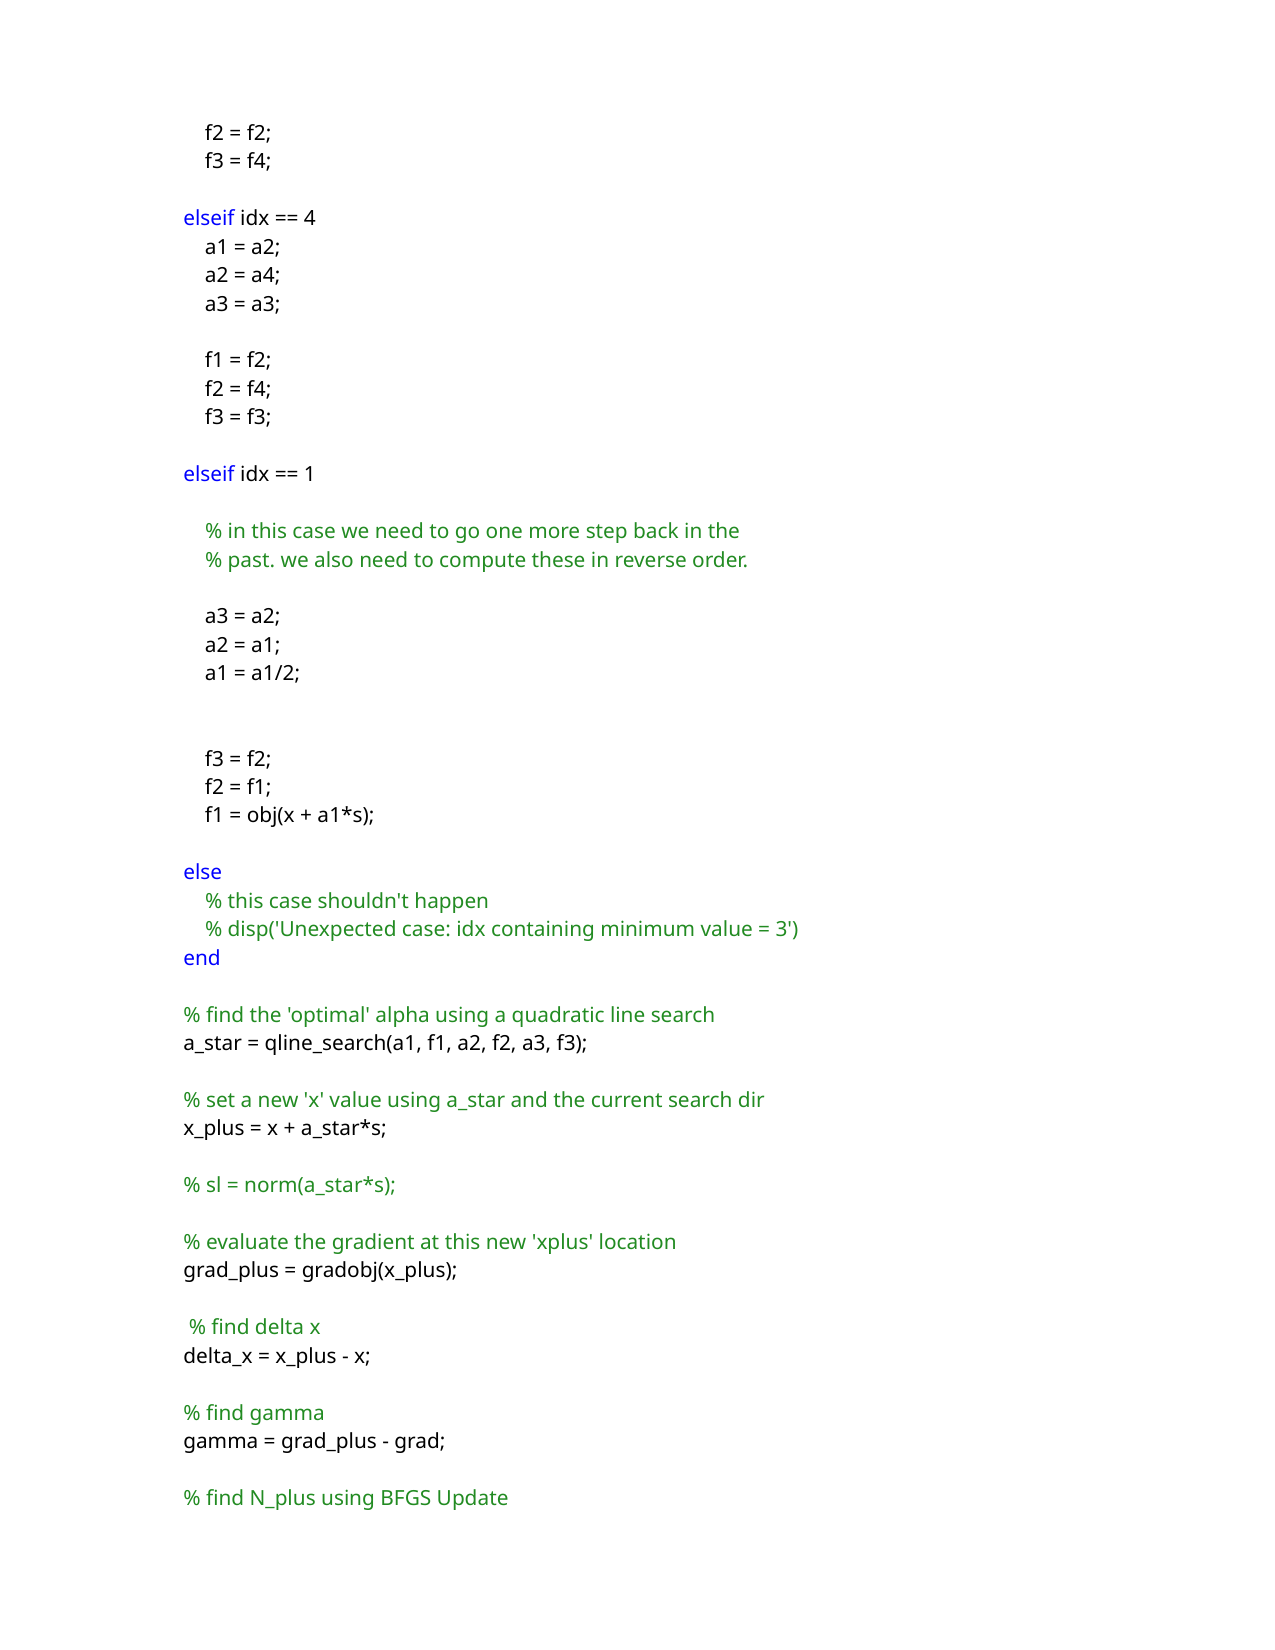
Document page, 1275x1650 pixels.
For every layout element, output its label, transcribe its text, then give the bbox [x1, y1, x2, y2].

text % sl = norm(a_star*s); [118, 1170, 1157, 1199]
text % find delta x [118, 1312, 1157, 1341]
text a2 = a4; [118, 260, 1157, 289]
text end [118, 943, 1157, 971]
text x_plus = x + a_star*s; [118, 1113, 1157, 1142]
text a2 = a1; [118, 630, 1157, 658]
text f1 = obj(x + a1*s); [118, 801, 1157, 829]
text % in this case we need to go one more step back in the [118, 516, 1157, 545]
text f3 = f3; [118, 402, 1157, 431]
text % find N_plus using BFGS Update [118, 1483, 1157, 1512]
text f2 = f2; [118, 118, 1157, 147]
text elseif idx == 1 [118, 459, 1157, 488]
text a1 = a2; [118, 232, 1157, 260]
text f3 = f2; [118, 744, 1157, 772]
text % disp('Unexpected case: idx containing minimum value = 3') [118, 914, 1157, 943]
text % set a new 'x' value using a_star and the current search dir [118, 1085, 1157, 1113]
text delta_x = x_plus - x; [118, 1341, 1157, 1369]
text % past. we also need to compute these in reverse order. [118, 545, 1157, 573]
text gamma = grad_plus - grad; [118, 1426, 1157, 1455]
text a3 = a2; [118, 602, 1157, 630]
text grad_plus = gradobj(x_plus); [118, 1256, 1157, 1284]
text a1 = a1/2; [118, 658, 1157, 687]
text % this case shouldn't happen [118, 886, 1157, 914]
text else [118, 857, 1157, 886]
text a3 = a3; [118, 289, 1157, 317]
text % evaluate the gradient at this new 'xplus' location [118, 1227, 1157, 1256]
text f1 = f2; [118, 346, 1157, 374]
text % find the 'optimal' alpha using a quadratic line search [118, 1000, 1157, 1028]
text elseif idx == 4 [118, 203, 1157, 232]
text f3 = f4; [118, 147, 1157, 175]
text f2 = f1; [118, 772, 1157, 801]
text a_star = qline_search(a1, f1, a2, f2, a3, f3); [118, 1028, 1157, 1057]
text % find gamma [118, 1398, 1157, 1426]
text f2 = f4; [118, 374, 1157, 402]
